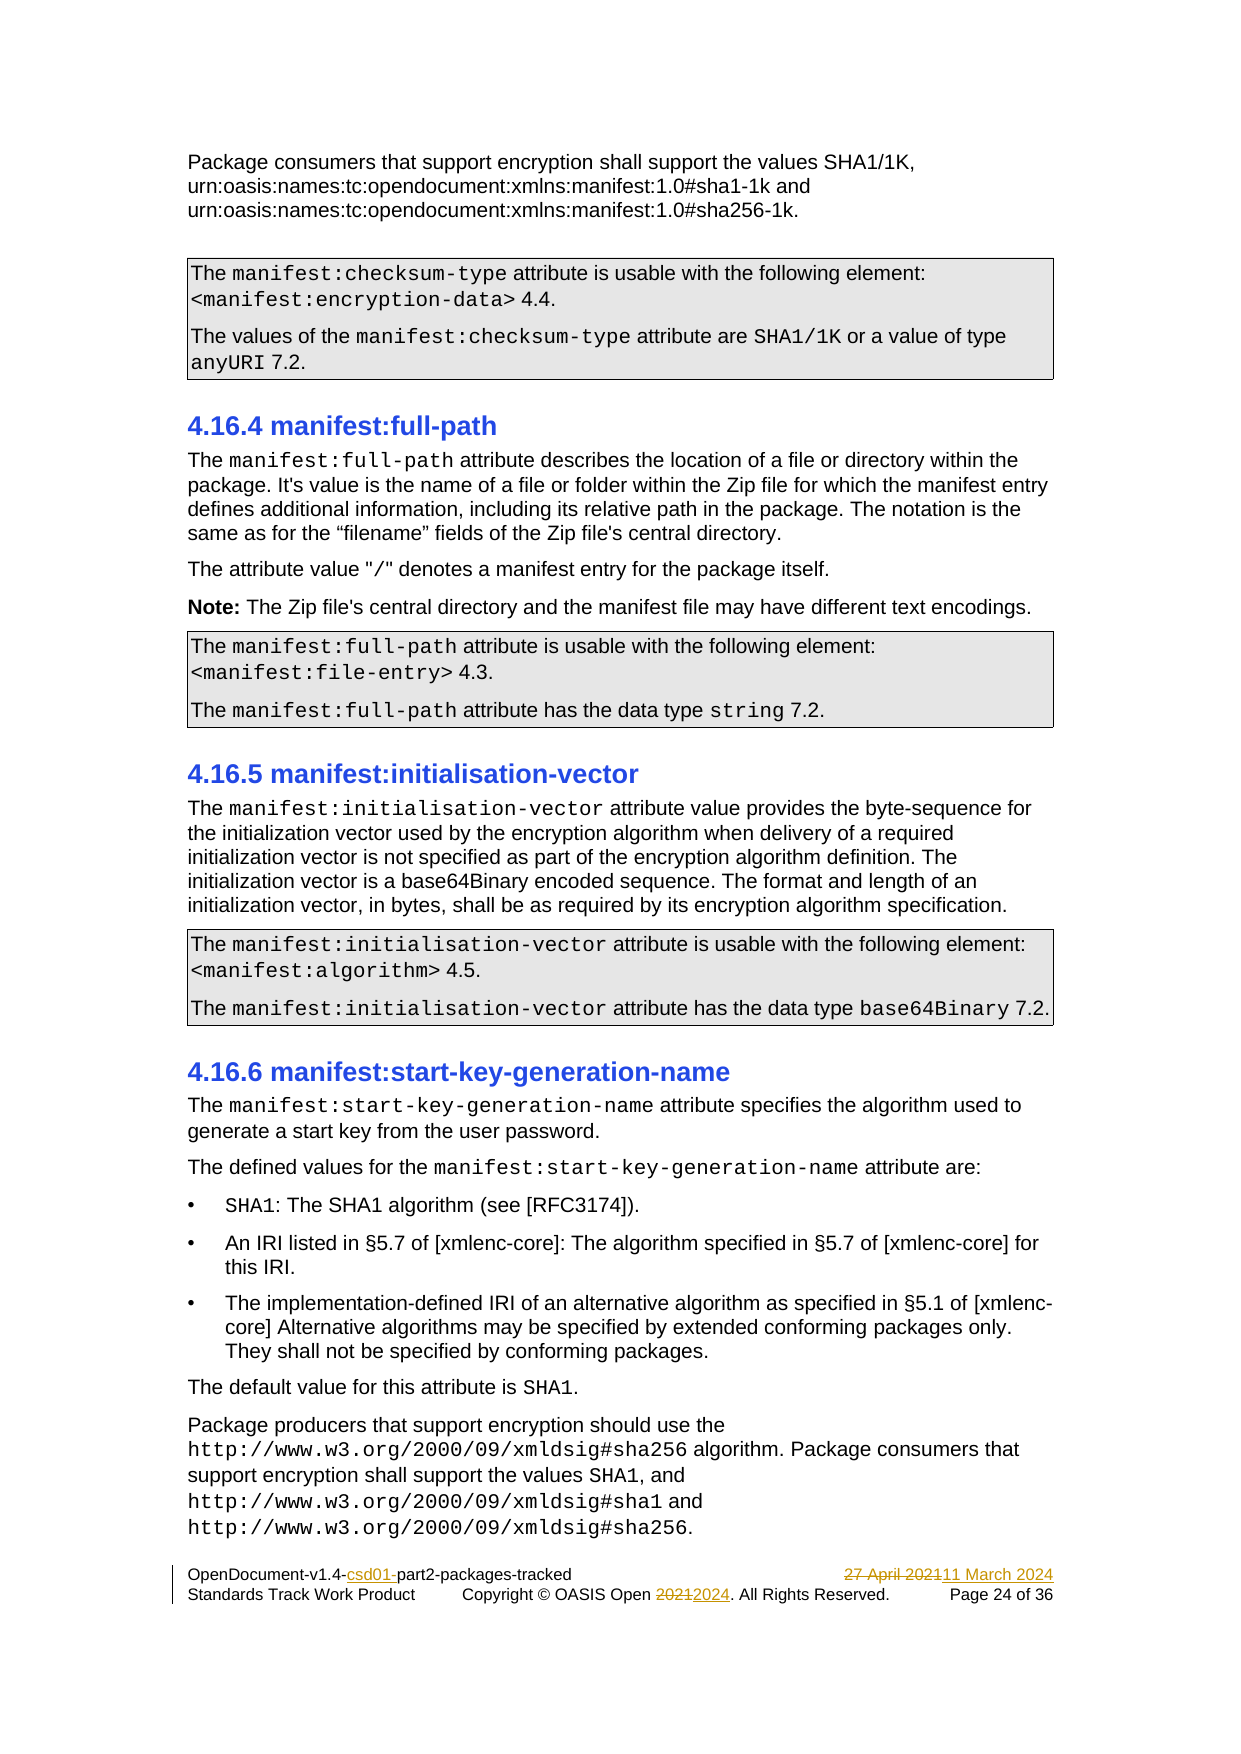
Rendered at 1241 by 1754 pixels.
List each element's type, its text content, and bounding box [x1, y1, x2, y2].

subtitle manifest:initialisation-vector [187, 758, 1053, 789]
text The default value for this attribute is SHA1. [187, 1375, 1053, 1401]
text Note: The Zip file's central directory and the manifest file may have different text encodings. [187, 595, 1053, 619]
list The manifest:checksum-type attribute is usable with the following element: <manifest:encryption-data> 4.4. [188, 259, 1053, 312]
list The manifest:full-path attribute is usable with the following element: <manifest:file-entry> 4.3. [188, 632, 1053, 686]
text The manifest:start-key-generation-name attribute specifies the algorithm used to generate a start key from the user password. [187, 1093, 1053, 1143]
text The defined values for the manifest:start-key-generation-name attribute are: [187, 1155, 1053, 1181]
text The manifest:initialisation-vector attribute value provides the byte-sequence for the initialization vector used by the encryption algorithm when delivery of a required initialization vector is not specified as part of the encryption algorithm definition. The initialization vector is a base64Binary encoded sequence. The format and length of an initialization vector, in bytes, shall be as required by its encryption algorithm specification. [187, 795, 1053, 917]
text The manifest:full-path attribute describes the location of a file or directory within the package. It's value is the name of a file or folder within the Zip file for which the manifest entry defines additional information, including its relative path in the package. The notation is the same as for the “filename” fields of the Zip file's central directory. [187, 447, 1053, 545]
text The attribute value "/" denotes a manifest entry for the package itself. [187, 557, 1053, 583]
text Package producers that support encryption should use the http://www.w3.org/2000/09/xmldsig#sha256 algorithm. Package consumers that support encryption shall support the values SHA1, and http://www.w3.org/2000/09/xmldsig#sha1 and http://www.w3.org/2000/09/xmldsig#sha256. [187, 1413, 1053, 1540]
list SHA1: The SHA1 algorithm (see [RFC3174]). [187, 1193, 1053, 1219]
subtitle manifest:start-key-generation-name [187, 1056, 1053, 1087]
list The manifest:initialisation-vector attribute has the data type base64Binary 7.2. [188, 993, 1053, 1025]
text Package consumers that support encryption shall support the values SHA1/1K, urn:oasis:names:tc:opendocument:xmlns:manifest:1.0#sha1-1k and urn:oasis:names:tc:opendocument:xmlns:manifest:1.0#sha256-1k. [187, 150, 1053, 222]
list The values of the manifest:checksum-type attribute are SHA1/1K or a value of type anyURI 7.2. [188, 321, 1053, 379]
subtitle manifest:full-path [187, 410, 1053, 441]
list The manifest:initialisation-vector attribute is usable with the following element: <manifest:algorithm> 4.5. [188, 930, 1053, 984]
list The implementation-defined IRI of an alternative algorithm as specified in §5.1 of [xmlenc-core] Alternative algorithms may be specified by extended conforming packages only. They shall not be specified by conforming packages. [187, 1291, 1053, 1363]
list The manifest:full-path attribute has the data type string 7.2. [188, 695, 1053, 727]
list An IRI listed in §5.7 of [xmlenc-core]: The algorithm specified in §5.7 of [xmlenc-core] for this IRI. [187, 1231, 1053, 1279]
